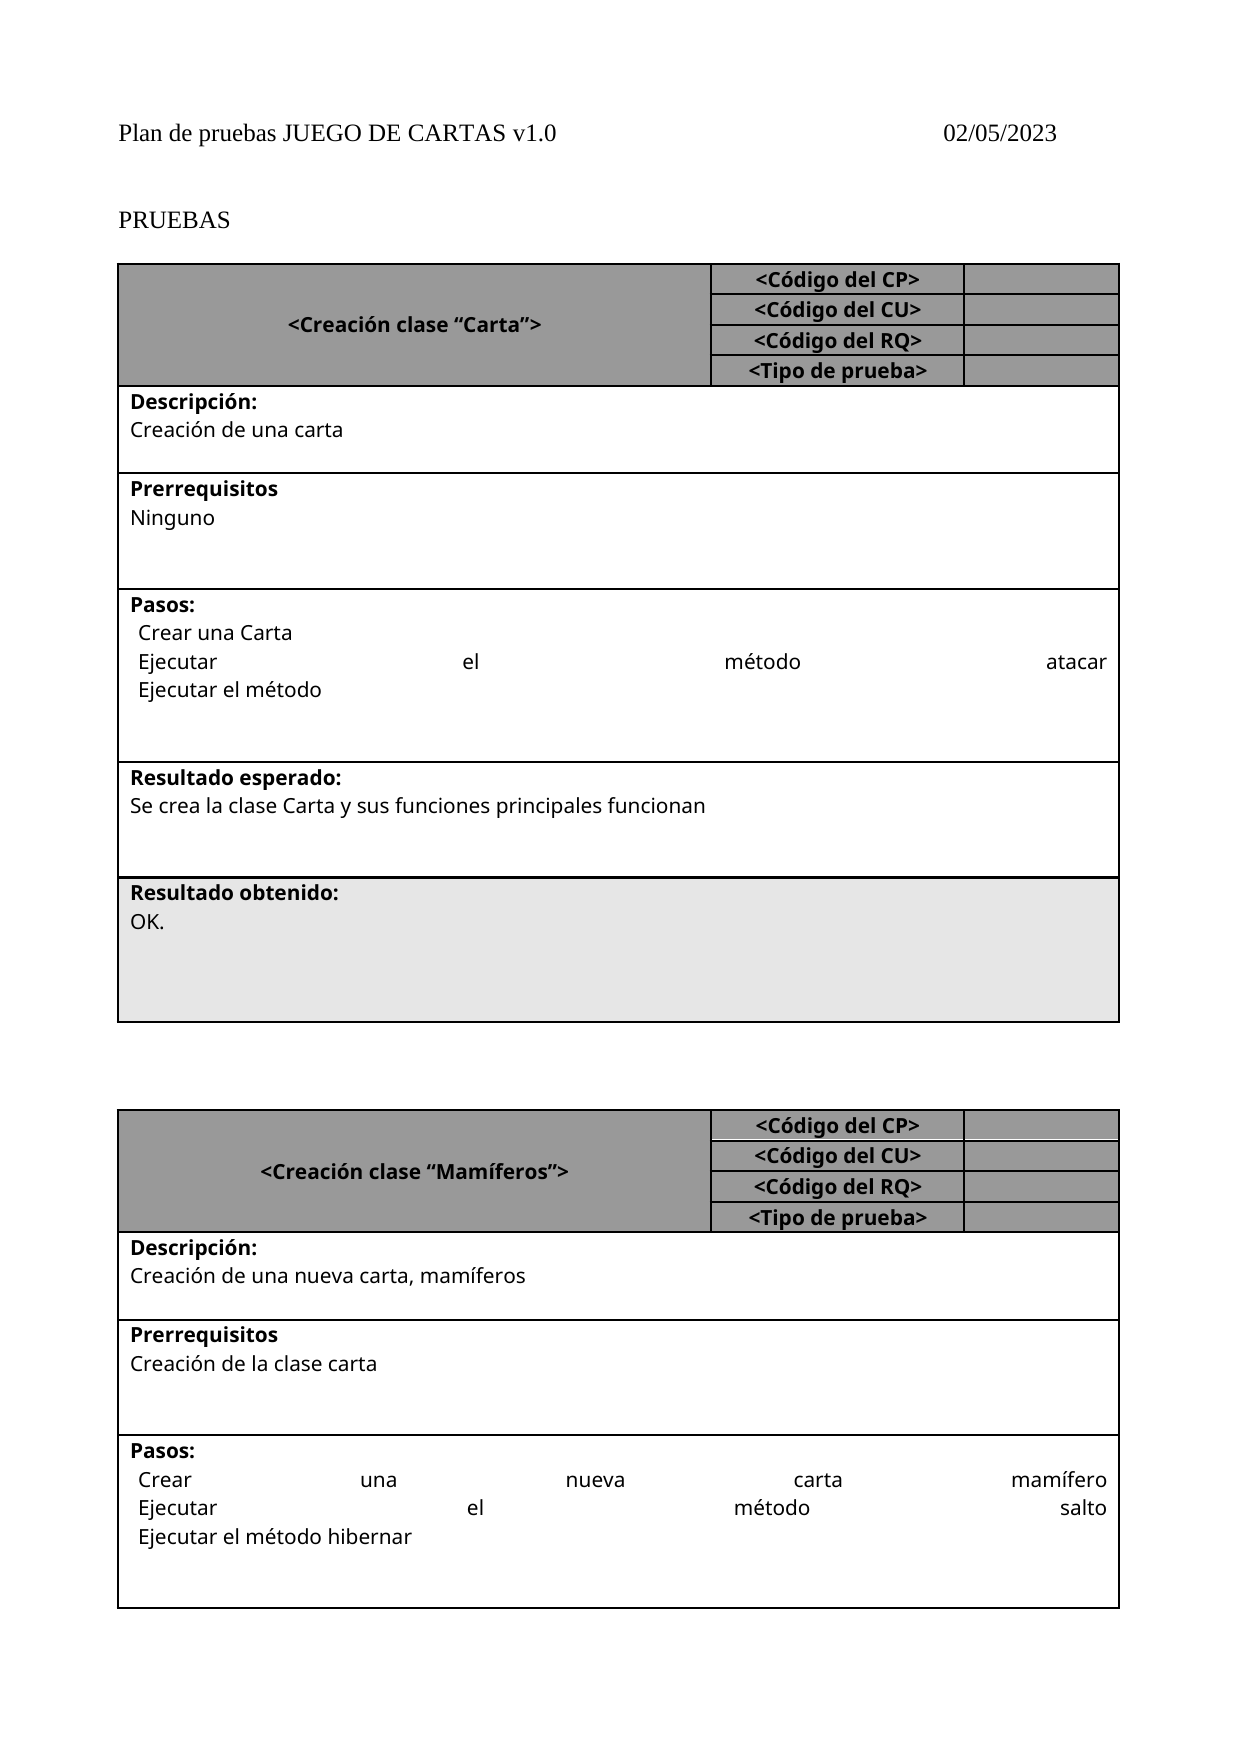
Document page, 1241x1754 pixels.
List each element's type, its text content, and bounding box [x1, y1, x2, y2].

table_header <Creación clase “Mamíferos”> [119, 1111, 710, 1231]
table_cell [965, 1203, 1118, 1231]
table_cell <Código del CU> [712, 1142, 963, 1170]
table_cell [965, 326, 1118, 354]
table_cell Resultado esperado: Se crea la clase Carta y sus funciones principales funcionan [119, 763, 1118, 876]
table_cell [965, 356, 1118, 385]
table_header [965, 1111, 1118, 1139]
text PRUEBAS [118, 205, 1122, 234]
table_cell Pasos: Crear una Carta Ejecutar el método atacar Ejecutar el método [119, 590, 1118, 761]
table_cell <Código del CU> [712, 295, 963, 324]
table_cell Resultado obtenido: OK. [119, 879, 1118, 1021]
table_cell [965, 1172, 1118, 1201]
table_header <Creación clase “Carta”> [119, 265, 710, 385]
table_cell Descripción: Creación de una carta [119, 387, 1118, 472]
table_cell Pasos: Crear una nueva carta mamífero Ejecutar el método salto Ejecutar el método hibernar [119, 1436, 1118, 1607]
table_cell Prerrequisitos Ninguno [119, 474, 1118, 588]
table_cell <Tipo de prueba> [712, 356, 963, 385]
table_cell [965, 295, 1118, 324]
table_cell <Código del RQ> [712, 326, 963, 354]
table_header <Código del CP> [712, 1111, 963, 1139]
table_header <Código del CP> [712, 265, 963, 293]
table_cell <Código del RQ> [712, 1172, 963, 1201]
table_cell Prerrequisitos Creación de la clase carta [119, 1321, 1118, 1434]
table_header [965, 265, 1118, 293]
table_cell [965, 1142, 1118, 1170]
table_cell <Tipo de prueba> [712, 1203, 963, 1231]
table_cell Descripción: Creación de una nueva carta, mamíferos [119, 1233, 1118, 1318]
